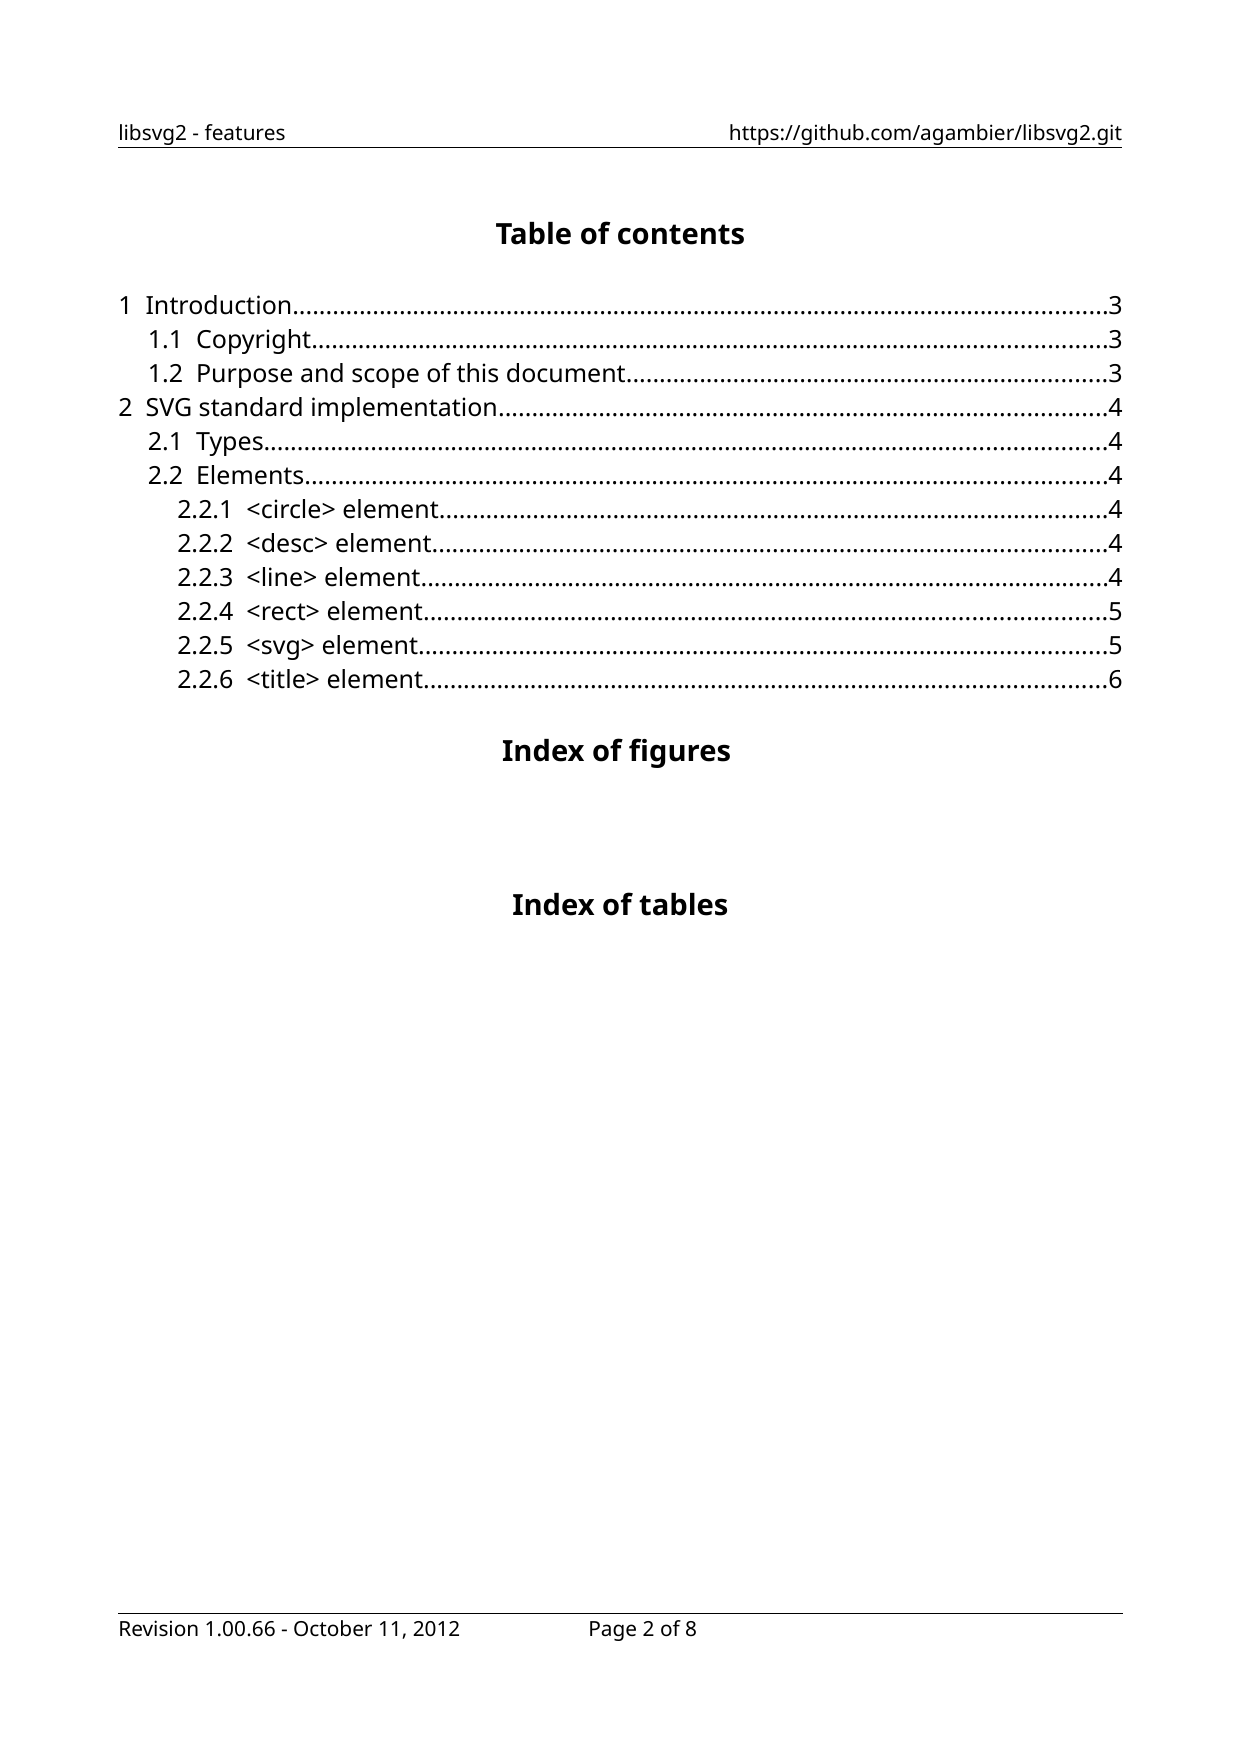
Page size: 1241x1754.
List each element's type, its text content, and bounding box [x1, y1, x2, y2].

text 1.1 Copyright 3 [148, 321, 1122, 355]
text 2.2.5 <svg> element 5 [177, 628, 1122, 662]
text 2.2.2 <desc> element 4 [177, 526, 1122, 560]
text Index of figures [118, 730, 1122, 770]
text Index of tables [118, 884, 1122, 924]
text 2.2 Elements 4 [148, 458, 1122, 492]
text 1 Introduction 3 [118, 287, 1122, 321]
text Table of contents [118, 213, 1122, 253]
text 2.2.3 <line> element 4 [177, 560, 1122, 594]
text 2.2.6 <title> element 6 [177, 662, 1122, 696]
text 2.2.1 <circle> element 4 [177, 492, 1122, 526]
text 1.2 Purpose and scope of this document 3 [148, 355, 1122, 389]
text 2 SVG standard implementation 4 [118, 389, 1122, 423]
text 2.2.4 <rect> element 5 [177, 594, 1122, 628]
text 2.1 Types 4 [148, 423, 1122, 458]
